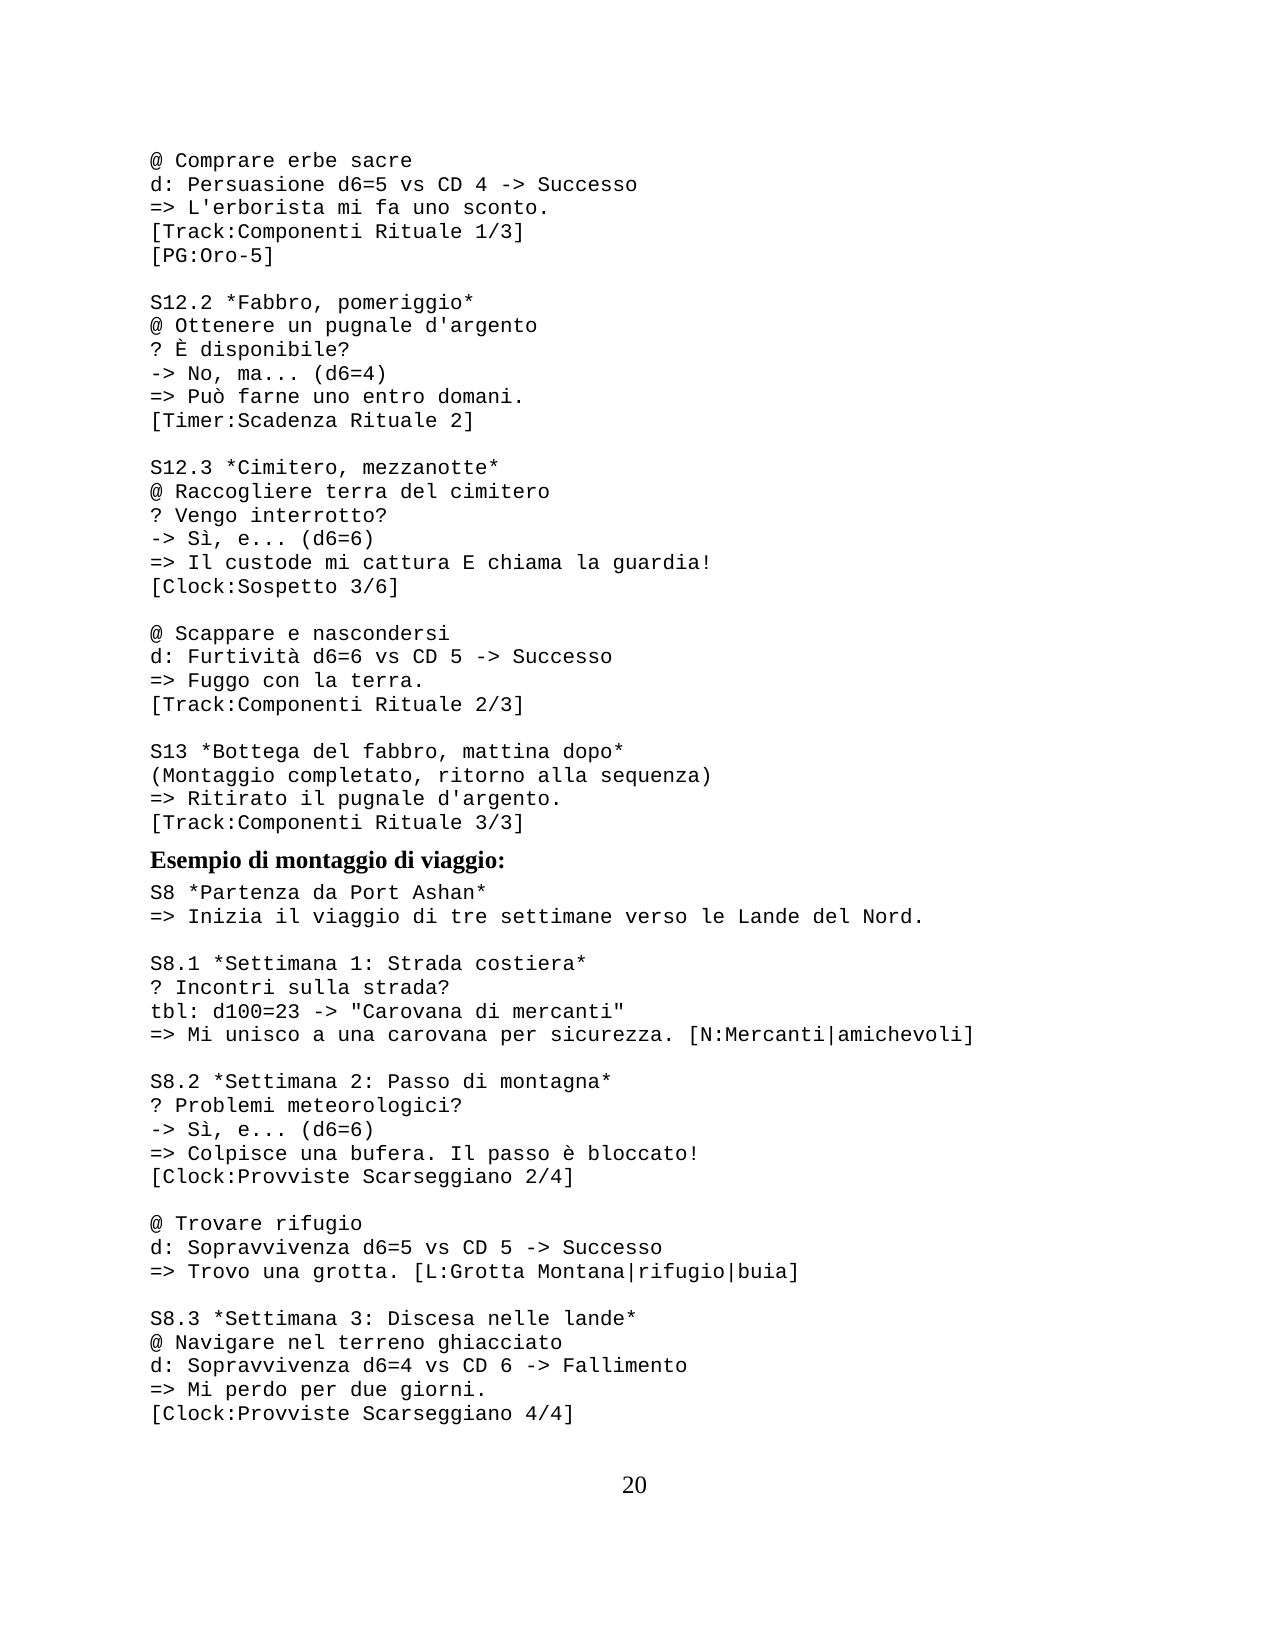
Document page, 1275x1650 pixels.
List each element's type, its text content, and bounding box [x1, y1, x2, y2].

text [Clock:Provviste Scarseggiano 2/4] [150, 1166, 1125, 1190]
text tbl: d100=23 -> "Carovana di mercanti" [150, 1001, 1125, 1024]
text ? È disponibile? [150, 339, 1125, 363]
text => Fuggo con la terra. [150, 670, 1125, 694]
text (Montaggio completato, ritorno alla sequenza) [150, 765, 1125, 788]
text [PG:Oro-5] [150, 244, 1125, 268]
text @ Navigare nel terreno ghiacciato [150, 1332, 1125, 1355]
text S13 *Bottega del fabbro, mattina dopo* [150, 741, 1125, 765]
text d: Sopravvivenza d6=5 vs CD 5 -> Successo [150, 1237, 1125, 1261]
text [Clock:Sospetto 3/6] [150, 576, 1125, 599]
text @ Ottenere un pugnale d'argento [150, 316, 1125, 339]
text ? Vengo interrotto? [150, 505, 1125, 528]
text S8 *Partenza da Port Ashan* [150, 882, 1125, 906]
text @ Comprare erbe sacre [150, 150, 1125, 174]
text d: Sopravvivenza d6=4 vs CD 6 -> Fallimento [150, 1355, 1125, 1379]
text ? Incontri sulla strada? [150, 977, 1125, 1001]
text [Track:Componenti Rituale 1/3] [150, 221, 1125, 244]
text @ Trovare rifugio [150, 1213, 1125, 1237]
text S8.1 *Settimana 1: Strada costiera* [150, 953, 1125, 977]
text => L'erborista mi fa uno sconto. [150, 197, 1125, 221]
text => Colpisce una bufera. Il passo è bloccato! [150, 1142, 1125, 1166]
text => Il custode mi cattura E chiama la guardia! [150, 552, 1125, 576]
text Esempio di montaggio di viaggio: [150, 845, 1125, 873]
text => Trovo una grotta. [L:Grotta Montana|rifugio|buia] [150, 1261, 1125, 1284]
text @ Raccogliere terra del cimitero [150, 481, 1125, 505]
text => Mi perdo per due giorni. [150, 1379, 1125, 1403]
text S12.2 *Fabbro, pomeriggio* [150, 292, 1125, 316]
text S8.3 *Settimana 3: Discesa nelle lande* [150, 1308, 1125, 1332]
text [Timer:Scadenza Rituale 2] [150, 410, 1125, 434]
text [Clock:Provviste Scarseggiano 4/4] [150, 1403, 1125, 1426]
text @ Scappare e nascondersi [150, 623, 1125, 647]
text d: Furtività d6=6 vs CD 5 -> Successo [150, 647, 1125, 670]
text => Inizia il viaggio di tre settimane verso le Lande del Nord. [150, 906, 1125, 930]
text => Mi unisco a una carovana per sicurezza. [N:Mercanti|amichevoli] [150, 1024, 1125, 1048]
text -> Sì, e... (d6=6) [150, 1119, 1125, 1142]
text => Può farne uno entro domani. [150, 386, 1125, 410]
text d: Persuasione d6=5 vs CD 4 -> Successo [150, 174, 1125, 197]
text [Track:Componenti Rituale 3/3] [150, 812, 1125, 836]
text -> No, ma... (d6=4) [150, 363, 1125, 386]
text [Track:Componenti Rituale 2/3] [150, 694, 1125, 717]
text ? Problemi meteorologici? [150, 1095, 1125, 1119]
text S8.2 *Settimana 2: Passo di montagna* [150, 1072, 1125, 1095]
text => Ritirato il pugnale d'argento. [150, 788, 1125, 812]
text -> Sì, e... (d6=6) [150, 528, 1125, 552]
text S12.3 *Cimitero, mezzanotte* [150, 457, 1125, 481]
